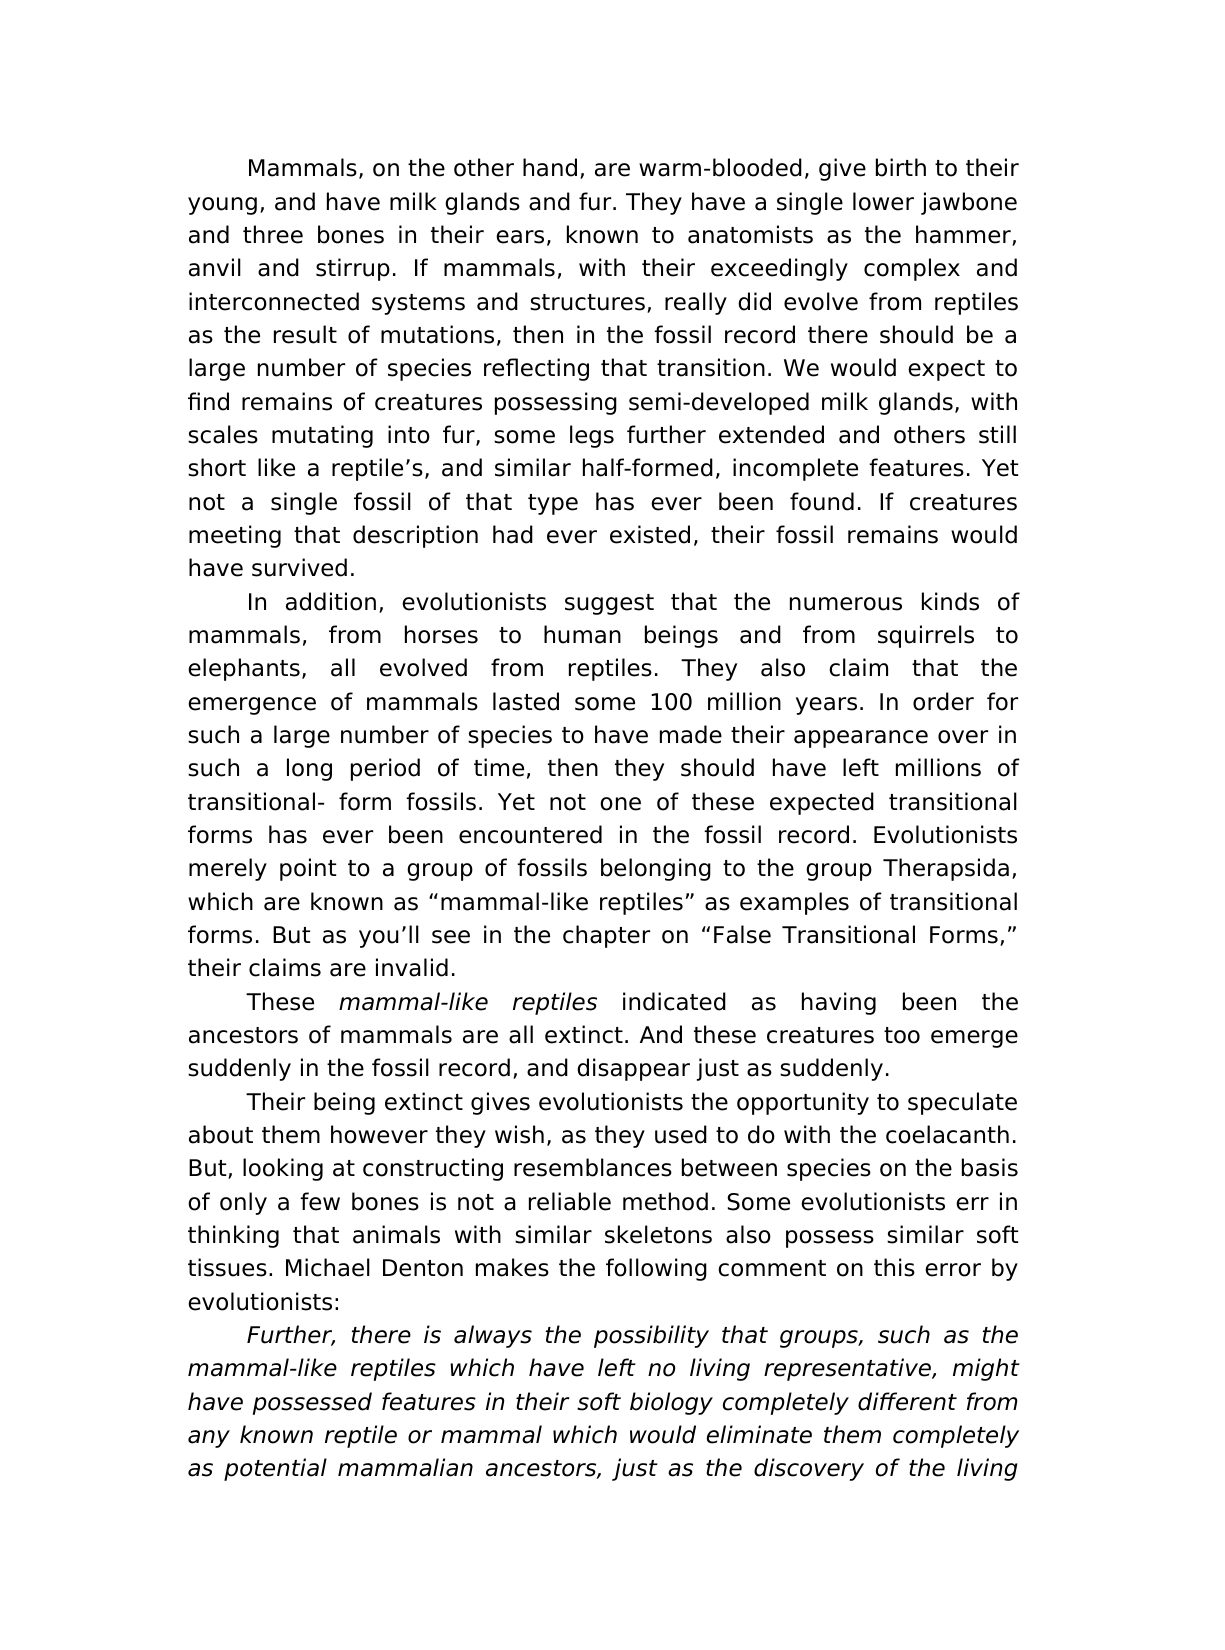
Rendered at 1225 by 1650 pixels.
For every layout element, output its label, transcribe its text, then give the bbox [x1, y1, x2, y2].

text In addition, evolutionists suggest that the numerous kinds of mammals, from horses to human beings and from squirrels to elephants, all evolved from reptiles. They also claim that the emergence of mammals lasted some 100 million years. In order for such a large number of species to have made their appearance over in such a long period of time, then they should have left millions of transitional- form fossils. Yet not one of these expected transitional forms has ever been encountered in the fossil record. Evolutionists merely point to a group of fossils belonging to the group Therapsida, which are known as “mammal-like reptiles” as examples of transitional forms. But as you’ll see in the chapter on “False Transitional Forms,” their claims are invalid. [187, 583, 1020, 983]
text These mammal-like reptiles indicated as having been the ancestors of mammals are all extinct. And these creatures too emerge suddenly in the fossil record, and disappear just as suddenly. [187, 983, 1020, 1083]
text Mammals, on the other hand, are warm-blooded, give birth to their young, and have milk glands and fur. They have a single lower jawbone and three bones in their ears, known to anatomists as the hammer, anvil and stirrup. If mammals, with their exceedingly complex and interconnected systems and structures, really did evolve from reptiles as the result of mutations, then in the fossil record there should be a large number of species reflecting that transition. We would expect to find remains of creatures possessing semi-developed milk glands, with scales mutating into fur, some legs further extended and others still short like a reptile’s, and similar half-formed, incomplete features. Yet not a single fossil of that type has ever been found. If creatures meeting that description had ever existed, their fossil remains would have survived. [187, 150, 1020, 583]
text Their being extinct gives evolutionists the opportunity to speculate about them however they wish, as they used to do with the coelacanth. But, looking at constructing resemblances between species on the basis of only a few bones is not a reliable method. Some evolutionists err in thinking that animals with similar skeletons also possess similar soft tissues. Michael Denton makes the following comment on this error by evolutionists: [187, 1083, 1020, 1317]
text Further, there is always the possibility that groups, such as the mammal-like reptiles which have left no living representative, might have possessed features in their soft biology completely different from any known reptile or mammal which would eliminate them completely as potential mammalian ancestors, just as the discovery of the living [187, 1317, 1020, 1483]
